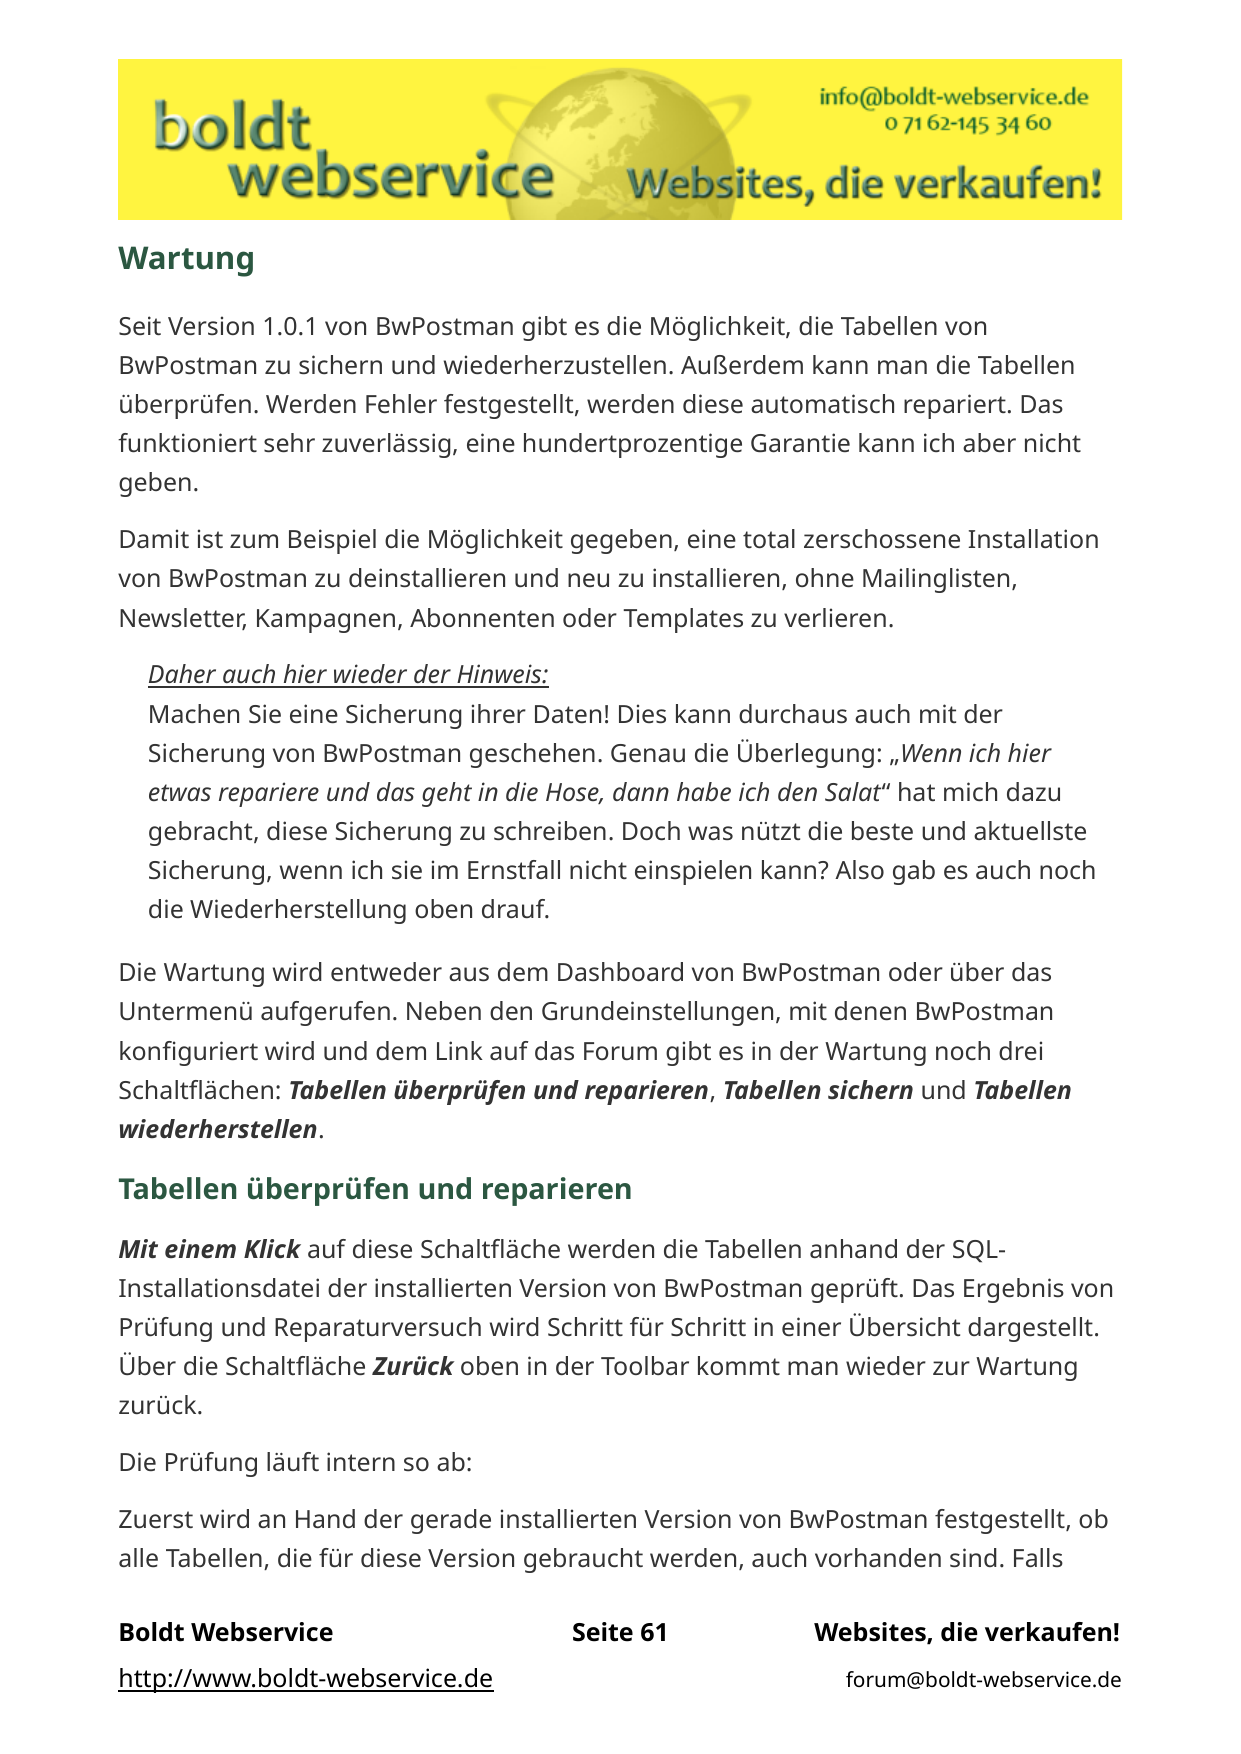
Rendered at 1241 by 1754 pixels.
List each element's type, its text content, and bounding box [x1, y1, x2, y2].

text Daher auch hier wieder der Hinweis: Machen Sie eine Sicherung ihrer Daten! Dies kann durchaus auch mit der Sicherung von BwPostman geschehen. Genau die Überlegung: „Wenn ich hier etwas repariere und das geht in die Hose, dann habe ich den Salat“ hat mich dazu gebracht, diese Sicherung zu schreiben. Doch was nützt die beste und aktuellste Sicherung, wenn ich sie im Ernstfall nicht einspielen kann? Also gab es auch noch die Wiederherstellung oben drauf. [148, 657, 1122, 926]
text Die Prüfung läuft intern so ab: [118, 1445, 1122, 1479]
text Seit Version 1.0.1 von BwPostman gibt es die Möglichkeit, die Tabellen von BwPostman zu sichern und wiederherzustellen. Außerdem kann man die Tabellen überprüfen. Werden Fehler festgestellt, werden diese automatisch repariert. Das funktioniert sehr zuverlässig, eine hundertprozentige Garantie kann ich aber nicht geben. [118, 308, 1122, 499]
subtitle Wartung [118, 236, 1122, 279]
subtitle Tabellen überprüfen und reparieren [118, 1168, 1122, 1208]
text Die Wartung wird entweder aus dem Dashboard von BwPostman oder über das Untermenü aufgerufen. Neben den Grundeinstellungen, mit denen BwPostman konfiguriert wird und dem Link auf das Forum gibt es in der Wartung noch drei Schaltflächen: Tabellen überprüfen und reparieren, Tabellen sichern und Tabellen wiederherstellen. [118, 955, 1122, 1146]
picture [118, 59, 1123, 220]
text Damit ist zum Beispiel die Möglichkeit gegeben, eine total zerschossene Installation von BwPostman zu deinstallieren und neu zu installieren, ohne Mailinglisten, Newsletter, Kampagnen, Abonnenten oder Templates zu verlieren. [118, 522, 1122, 634]
text Mit einem Klick auf diese Schaltfläche werden die Tabellen anhand der SQL-Installationsdatei der installierten Version von BwPostman geprüft. Das Ergebnis von Prüfung und Reparaturversuch wird Schritt für Schritt in einer Übersicht dargestellt. Über die Schaltfläche Zurück oben in der Toolbar kommt man wieder zur Wartung zurück. [118, 1231, 1122, 1422]
text Zuerst wird an Hand der gerade installierten Version von BwPostman festgestellt, ob alle Tabellen, die für diese Version gebraucht werden, auch vorhanden sind. Falls [118, 1502, 1122, 1575]
